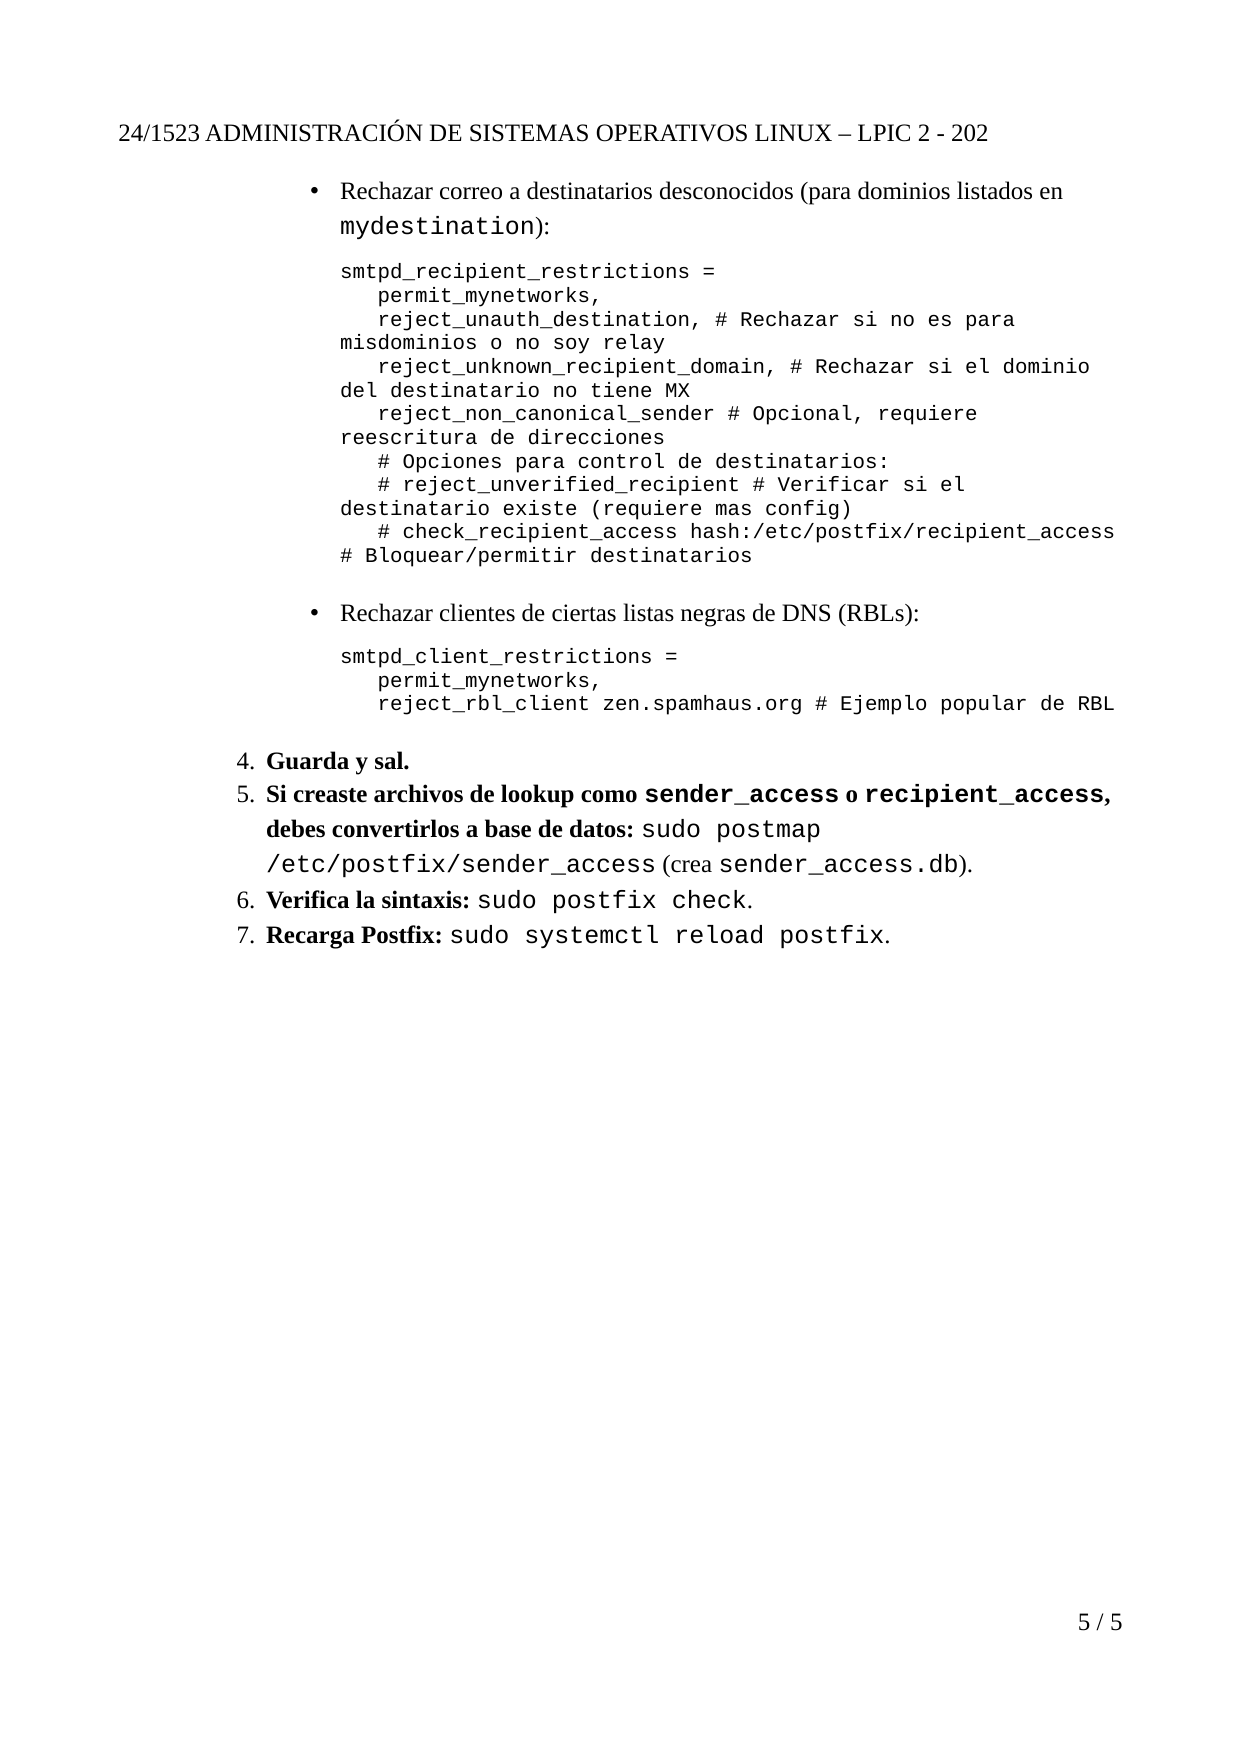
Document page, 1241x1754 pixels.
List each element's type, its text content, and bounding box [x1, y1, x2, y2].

list Rechazar clientes de ciertas listas negras de DNS (RBLs): [310, 598, 1122, 627]
list smtpd_recipient_restrictions = [310, 261, 1122, 285]
list permit_mynetworks, [310, 669, 1122, 693]
list reject_unknown_recipient_domain, # Rechazar si el dominio del destinatario no tiene MX [310, 356, 1122, 403]
list reject_rbl_client zen.spamhaus.org # Ejemplo popular de RBL [310, 693, 1122, 717]
list # Opciones para control de destinatarios: [310, 451, 1122, 474]
list # reject_unverified_recipient # Verificar si el destinatario existe (requiere mas config) [310, 474, 1122, 522]
list # check_recipient_access hash:/etc/postfix/recipient_access # Bloquear/permitir destinatarios [310, 522, 1122, 569]
list smtpd_client_restrictions = [310, 646, 1122, 669]
list Guarda y sal. [236, 746, 1122, 775]
list permit_mynetworks, [310, 285, 1122, 309]
list reject_non_canonical_sender # Opcional, requiere reescritura de direcciones [310, 403, 1122, 451]
list Verifica la sintaxis: sudo postfix check. [236, 885, 1122, 916]
list reject_unauth_destination, # Rechazar si no es para misdominios o no soy relay [310, 309, 1122, 356]
list Si creaste archivos de lookup como sender_access o recipient_access, debes convertirlos a base de datos: sudo postmap /etc/postfix/sender_access (crea sender_access.db). [236, 779, 1122, 880]
list Rechazar correo a destinatarios desconocidos (para dominios listados en mydestination): [310, 176, 1122, 242]
list Recarga Postfix: sudo systemctl reload postfix. [236, 920, 1122, 951]
